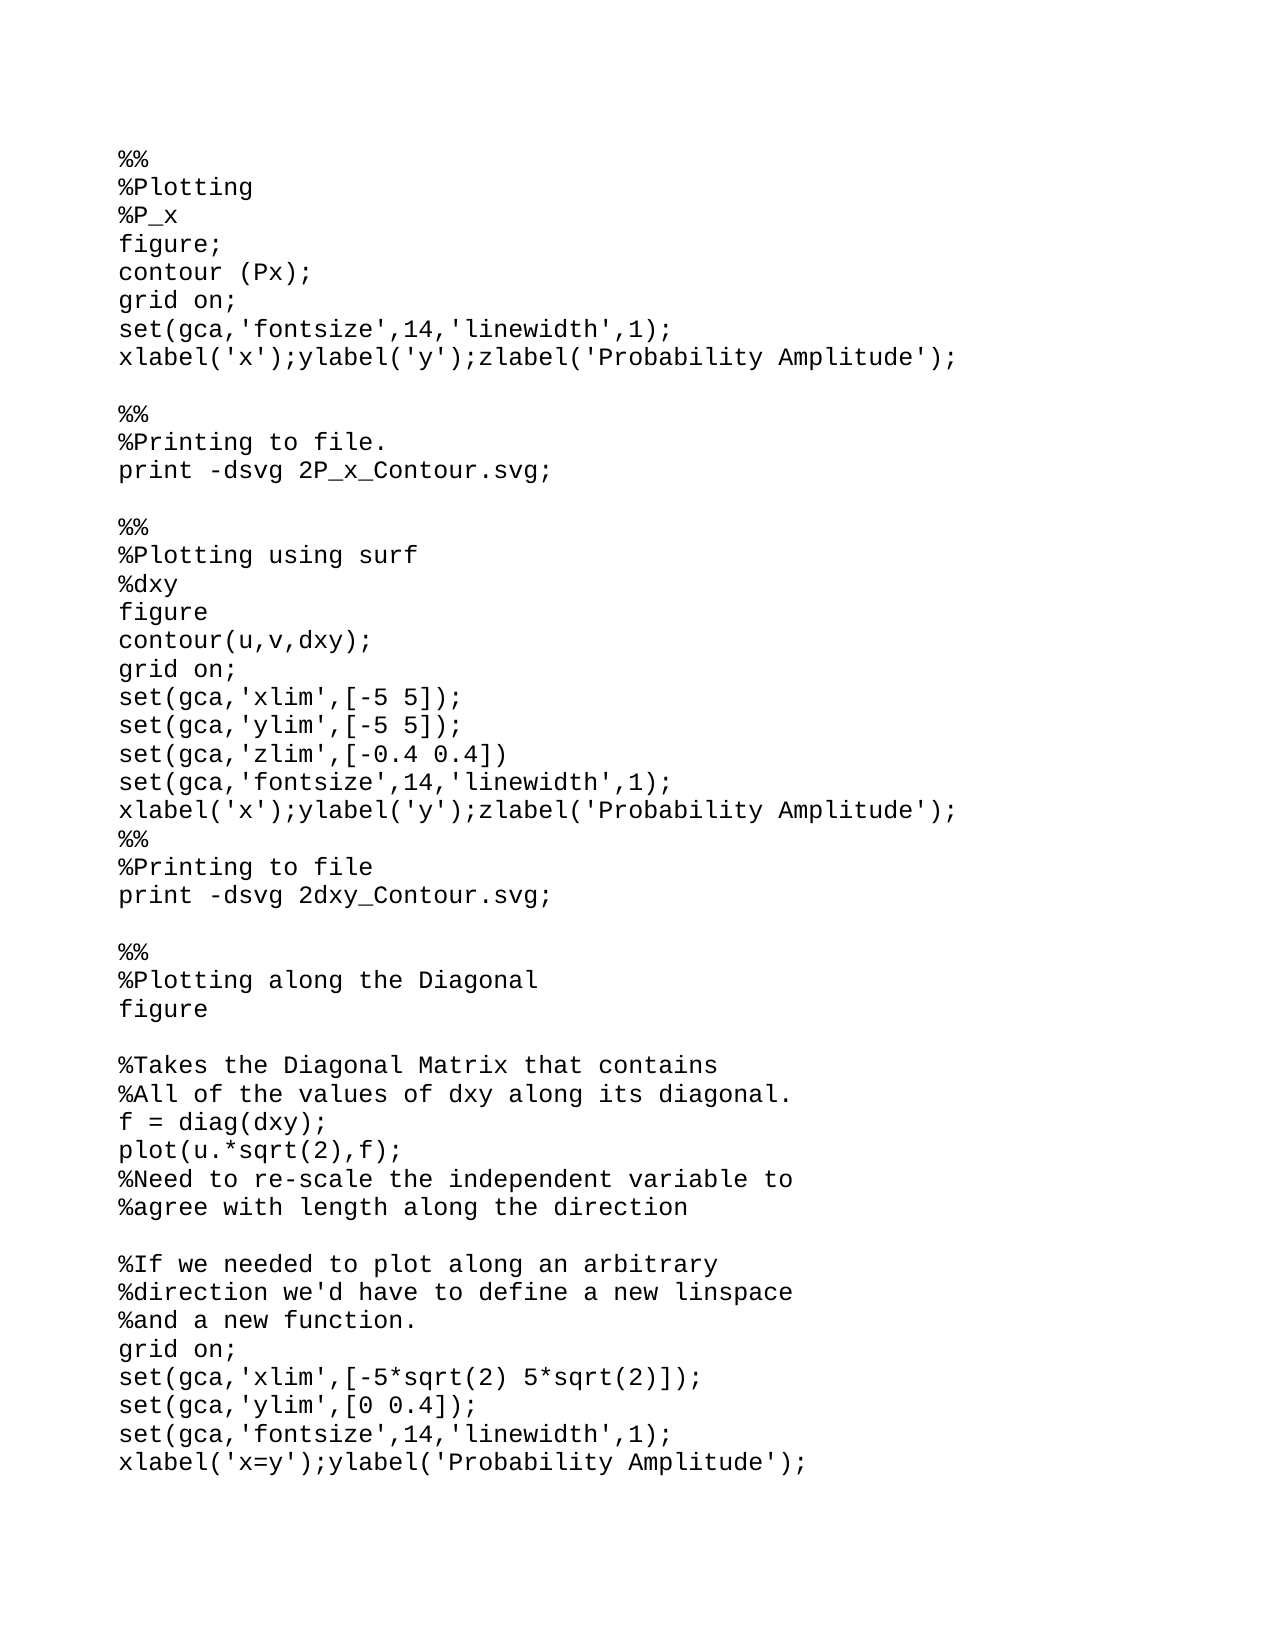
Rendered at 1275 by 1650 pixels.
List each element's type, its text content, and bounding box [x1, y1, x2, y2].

text xlabel('x');ylabel('y');zlabel('Probability Amplitude'); [118, 345, 1157, 373]
text set(gca,'fontsize',14,'linewidth',1); [118, 770, 1157, 798]
text contour(u,v,dxy); [118, 628, 1157, 656]
text set(gca,'fontsize',14,'linewidth',1); [118, 1421, 1157, 1450]
text grid on; [118, 288, 1157, 316]
text %Need to re-scale the independent variable to [118, 1166, 1157, 1195]
text %Takes the Diagonal Matrix that contains [118, 1053, 1157, 1081]
text %and a new function. [118, 1308, 1157, 1336]
text grid on; [118, 656, 1157, 685]
text print -dsvg 2P_x_Contour.svg; [118, 458, 1157, 486]
text %% [118, 940, 1157, 968]
text figure [118, 600, 1157, 628]
text %All of the values of dxy along its diagonal. [118, 1081, 1157, 1110]
text f = diag(dxy); [118, 1110, 1157, 1138]
text set(gca,'ylim',[-5 5]); [118, 713, 1157, 741]
text set(gca,'xlim',[-5*sqrt(2) 5*sqrt(2)]); [118, 1365, 1157, 1393]
text %Plotting using surf [118, 543, 1157, 571]
text figure; [118, 231, 1157, 260]
text figure [118, 996, 1157, 1025]
text %P_x [118, 203, 1157, 231]
text %agree with length along the direction [118, 1195, 1157, 1223]
text %direction we'd have to define a new linspace [118, 1280, 1157, 1308]
text %Plotting [118, 175, 1157, 203]
text xlabel('x');ylabel('y');zlabel('Probability Amplitude'); [118, 798, 1157, 826]
text contour (Px); [118, 260, 1157, 288]
text grid on; [118, 1336, 1157, 1365]
text %% [118, 146, 1157, 175]
text set(gca,'zlim',[-0.4 0.4]) [118, 741, 1157, 770]
text %If we needed to plot along an arbitrary [118, 1251, 1157, 1280]
text set(gca,'fontsize',14,'linewidth',1); [118, 316, 1157, 345]
text %% [118, 515, 1157, 543]
text set(gca,'ylim',[0 0.4]); [118, 1393, 1157, 1421]
text xlabel('x=y');ylabel('Probability Amplitude'); [118, 1450, 1157, 1478]
text %Printing to file [118, 855, 1157, 883]
text %Printing to file. [118, 430, 1157, 458]
text set(gca,'xlim',[-5 5]); [118, 685, 1157, 713]
text %% [118, 826, 1157, 855]
text %% [118, 401, 1157, 430]
text print -dsvg 2dxy_Contour.svg; [118, 883, 1157, 911]
text plot(u.*sqrt(2),f); [118, 1138, 1157, 1166]
text %Plotting along the Diagonal [118, 968, 1157, 996]
text %dxy [118, 571, 1157, 600]
